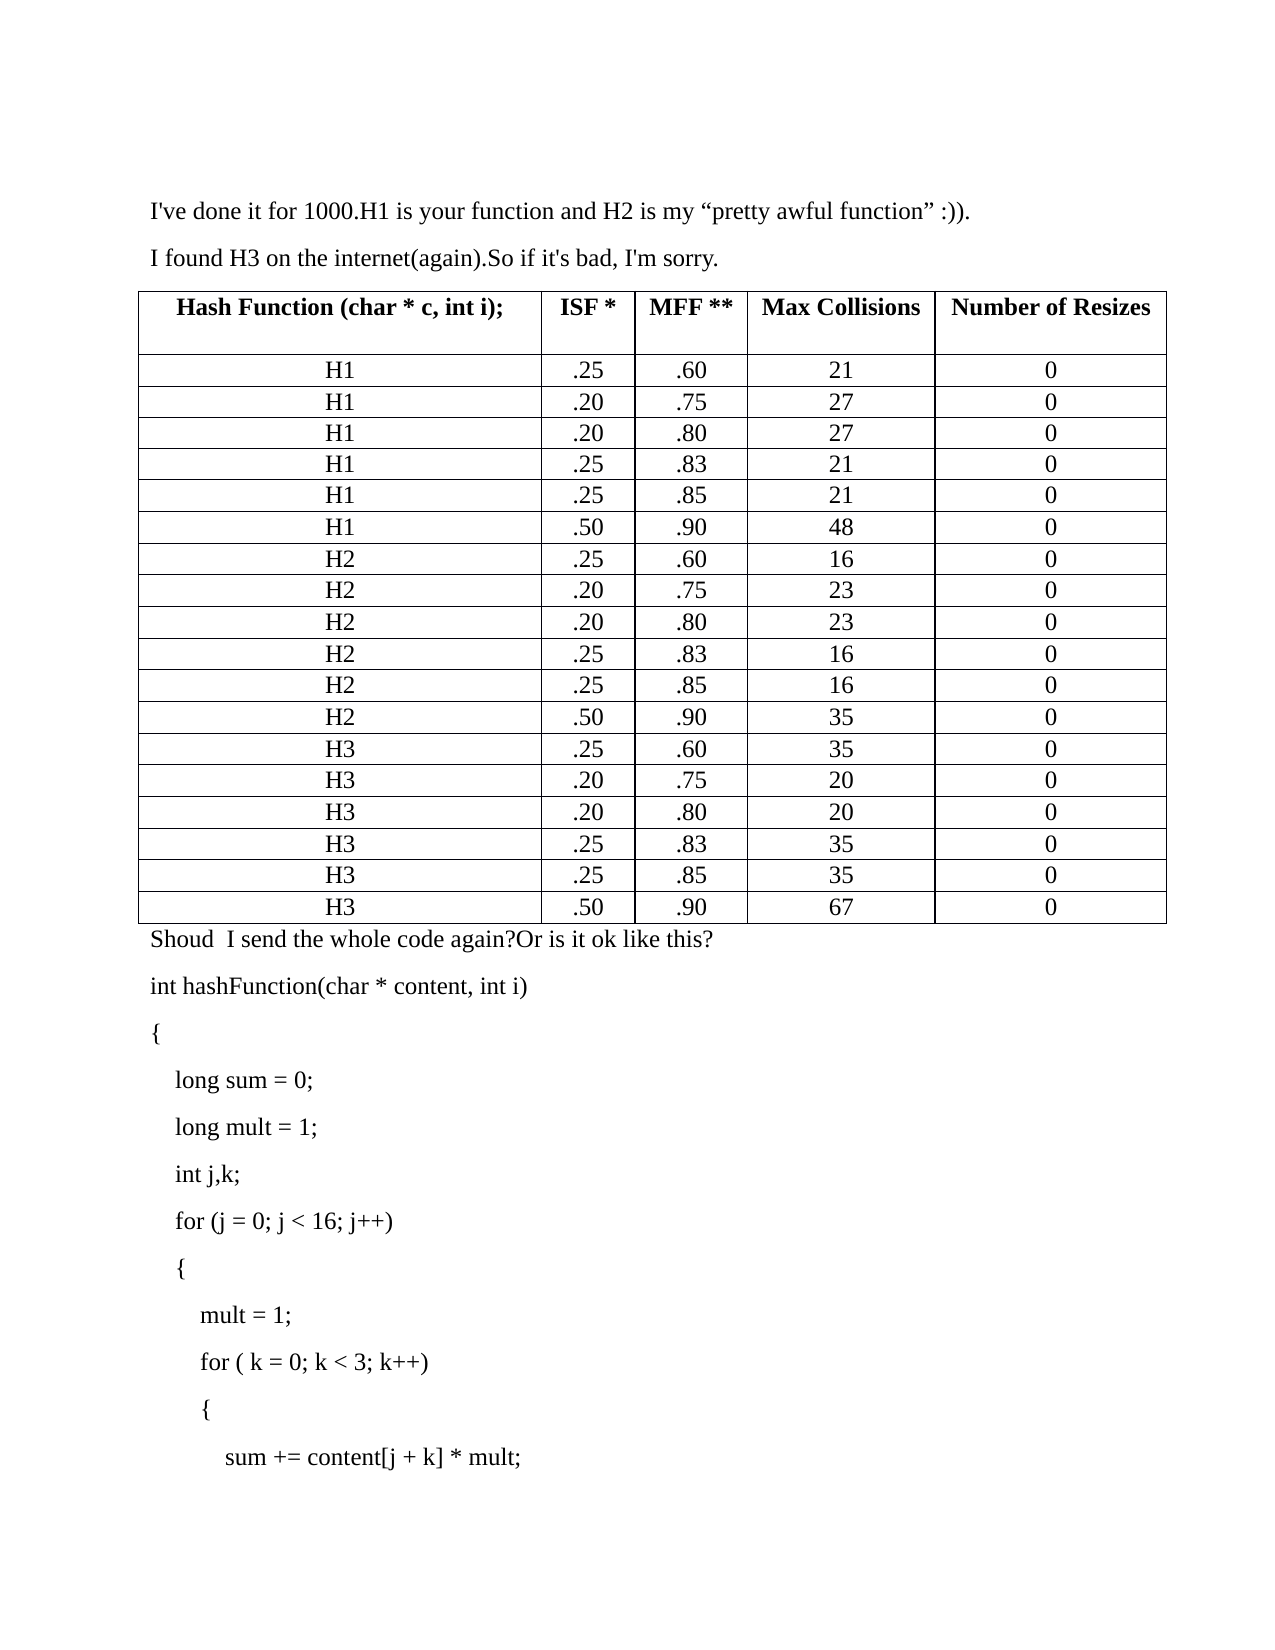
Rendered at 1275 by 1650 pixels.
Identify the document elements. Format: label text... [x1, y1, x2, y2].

text sum += content[j + k] * mult; [150, 1442, 1125, 1470]
table_cell H1 [139, 387, 541, 417]
table_cell .25 [542, 544, 634, 574]
table_cell 0 [936, 355, 1166, 386]
table_cell .50 [542, 892, 634, 923]
table_cell 0 [936, 449, 1166, 479]
table_cell H1 [139, 418, 541, 448]
text { [150, 1018, 1125, 1047]
table_cell .85 [636, 480, 747, 511]
table_cell 0 [936, 765, 1166, 796]
table_cell 0 [936, 418, 1166, 448]
table_cell H1 [139, 512, 541, 543]
table_cell 0 [936, 544, 1166, 574]
table_cell .75 [636, 765, 747, 796]
table_cell .25 [542, 449, 634, 479]
table_cell 21 [748, 355, 934, 386]
table_cell .25 [542, 639, 634, 669]
table_cell 20 [748, 765, 934, 796]
table_cell 0 [936, 607, 1166, 638]
table_cell 16 [748, 544, 934, 574]
table_cell 35 [748, 734, 934, 764]
table_cell H3 [139, 797, 541, 828]
table_cell .20 [542, 607, 634, 638]
table_header MFF ** [636, 292, 747, 354]
table_cell .80 [636, 607, 747, 638]
table_cell .25 [542, 480, 634, 511]
text { [150, 1394, 1125, 1423]
table_cell 21 [748, 480, 934, 511]
table_cell 35 [748, 860, 934, 891]
table_cell .25 [542, 734, 634, 764]
table_header Number of Resizes [936, 292, 1166, 354]
table_cell 23 [748, 575, 934, 606]
table_cell 0 [936, 860, 1166, 891]
table_cell H2 [139, 670, 541, 701]
table_cell .25 [542, 829, 634, 859]
table_cell H2 [139, 575, 541, 606]
table_header Max Collisions [748, 292, 934, 354]
table_cell .80 [636, 797, 747, 828]
table_cell .85 [636, 670, 747, 701]
table_cell .50 [542, 702, 634, 733]
table_cell 0 [936, 702, 1166, 733]
table_cell H3 [139, 892, 541, 923]
table_cell H3 [139, 734, 541, 764]
table_cell 0 [936, 575, 1166, 606]
table_cell 16 [748, 670, 934, 701]
table_cell H3 [139, 860, 541, 891]
table_cell 0 [936, 829, 1166, 859]
text int hashFunction(char * content, int i) [150, 971, 1125, 999]
text { [150, 1253, 1125, 1282]
table_cell H2 [139, 607, 541, 638]
table_cell .60 [636, 544, 747, 574]
table_cell 27 [748, 418, 934, 448]
table_cell .60 [636, 355, 747, 386]
table_cell .85 [636, 860, 747, 891]
table_header ISF * [542, 292, 634, 354]
table_cell .25 [542, 860, 634, 891]
text for ( k = 0; k < 3; k++) [150, 1347, 1125, 1376]
table_cell 0 [936, 892, 1166, 923]
text for (j = 0; j < 16; j++) [150, 1206, 1125, 1235]
table_cell H1 [139, 480, 541, 511]
table_cell 21 [748, 449, 934, 479]
table_cell .90 [636, 892, 747, 923]
table_cell .50 [542, 512, 634, 543]
table_cell 0 [936, 734, 1166, 764]
table_cell H2 [139, 639, 541, 669]
table_cell 23 [748, 607, 934, 638]
text Shoud I send the whole code again?Or is it ok like this? [150, 924, 1125, 952]
text int j,k; [150, 1159, 1125, 1188]
table_cell .90 [636, 512, 747, 543]
table_cell .20 [542, 387, 634, 417]
table_header Hash Function (char * c, int i); [139, 292, 541, 354]
table_cell .20 [542, 797, 634, 828]
table_cell H3 [139, 765, 541, 796]
table_cell 48 [748, 512, 934, 543]
table_cell .90 [636, 702, 747, 733]
table_cell 0 [936, 387, 1166, 417]
table_cell 67 [748, 892, 934, 923]
table_cell .83 [636, 449, 747, 479]
table_cell .83 [636, 829, 747, 859]
table_cell 27 [748, 387, 934, 417]
table_cell .75 [636, 575, 747, 606]
text I found H3 on the internet(again).So if it's bad, I'm sorry. [150, 243, 1125, 272]
table_cell .20 [542, 418, 634, 448]
table_cell 16 [748, 639, 934, 669]
table_cell .25 [542, 355, 634, 386]
table_cell .20 [542, 765, 634, 796]
table_cell 35 [748, 829, 934, 859]
text mult = 1; [150, 1300, 1125, 1329]
text long sum = 0; [150, 1065, 1125, 1094]
table_cell 0 [936, 512, 1166, 543]
table_cell 35 [748, 702, 934, 733]
table_cell 0 [936, 639, 1166, 669]
table_cell .80 [636, 418, 747, 448]
table_cell H2 [139, 702, 541, 733]
table_cell .83 [636, 639, 747, 669]
text I've done it for 1000.H1 is your function and H2 is my “pretty awful function” :)). [150, 196, 1125, 225]
text long mult = 1; [150, 1112, 1125, 1141]
table_cell 0 [936, 670, 1166, 701]
table_cell H3 [139, 829, 541, 859]
table_cell 20 [748, 797, 934, 828]
table_cell 0 [936, 480, 1166, 511]
table_cell H1 [139, 449, 541, 479]
table_cell .20 [542, 575, 634, 606]
table_cell .75 [636, 387, 747, 417]
table_cell H1 [139, 355, 541, 386]
table_cell .60 [636, 734, 747, 764]
table_cell .25 [542, 670, 634, 701]
table_cell H2 [139, 544, 541, 574]
table_cell 0 [936, 797, 1166, 828]
